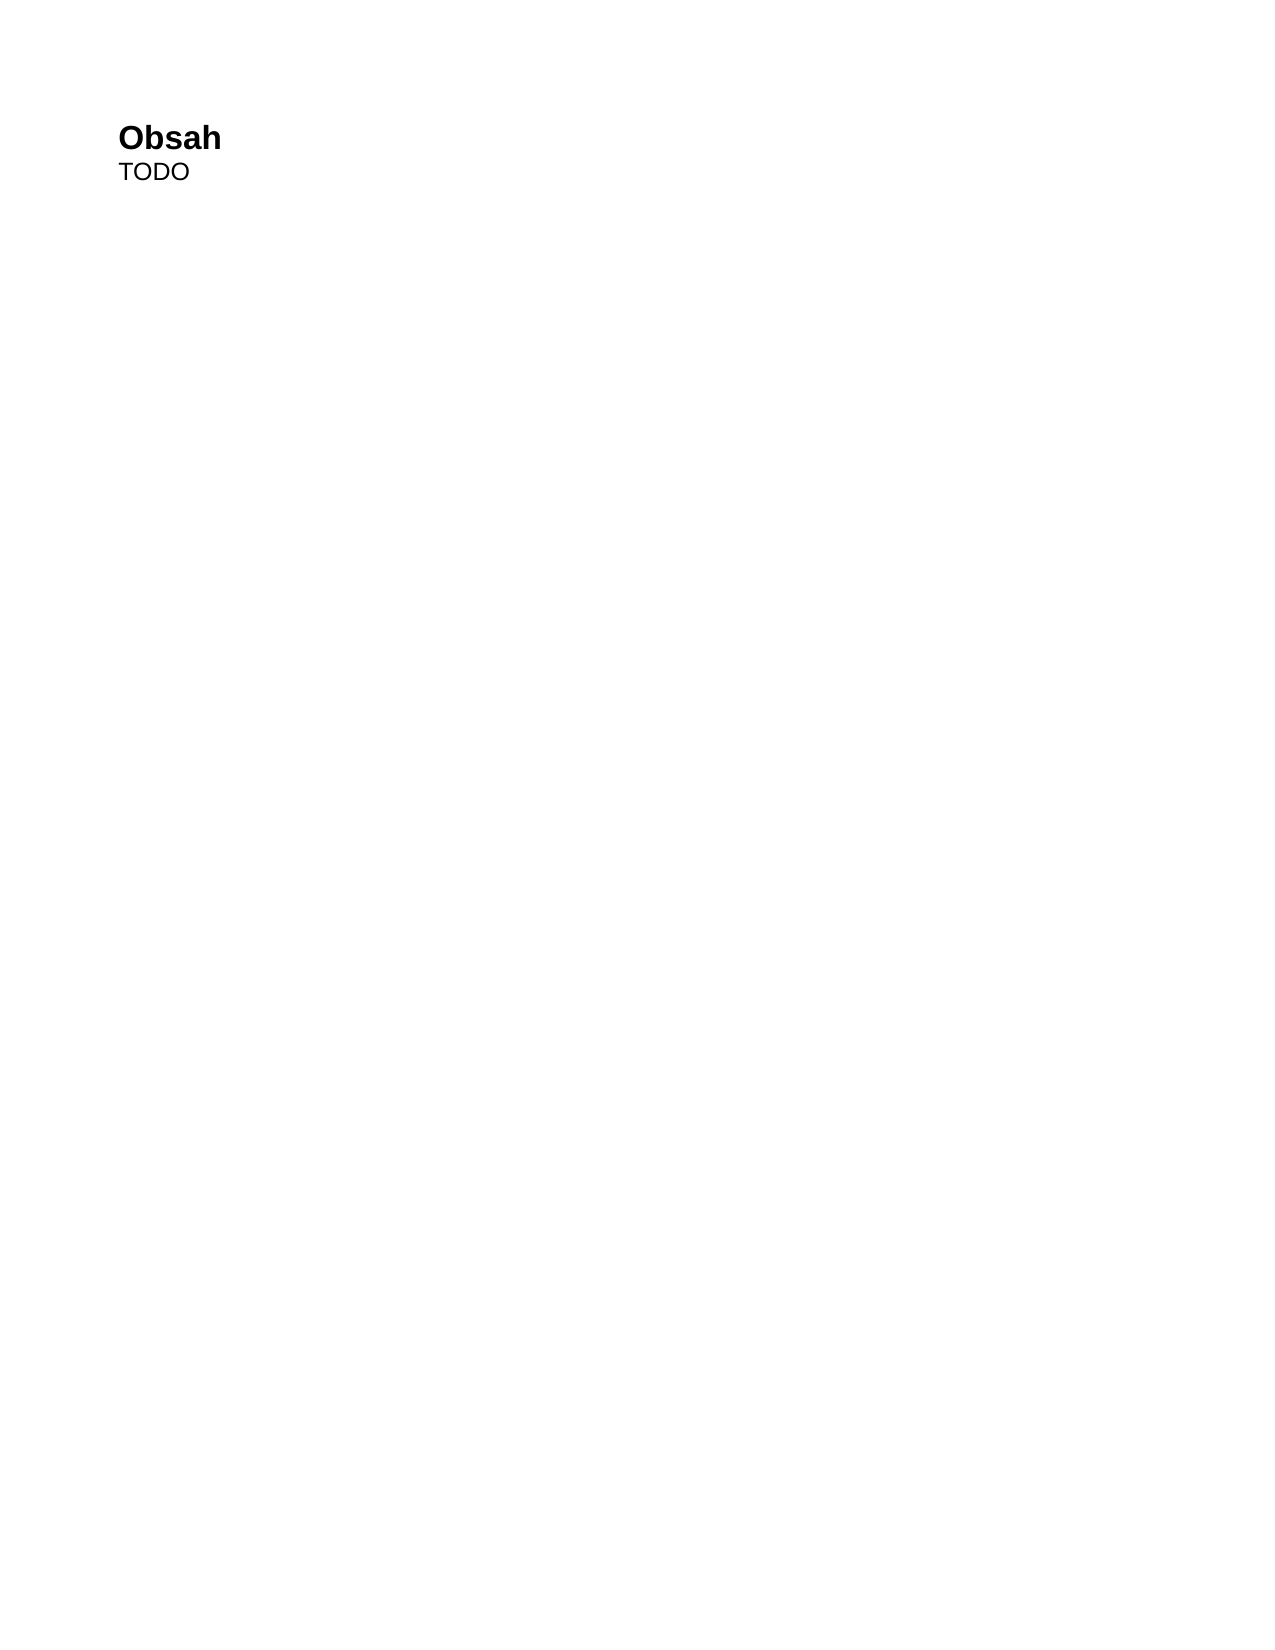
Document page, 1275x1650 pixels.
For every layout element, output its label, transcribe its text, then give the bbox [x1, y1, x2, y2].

text TODO [118, 157, 1157, 185]
subtitle Obsah [118, 118, 1157, 157]
